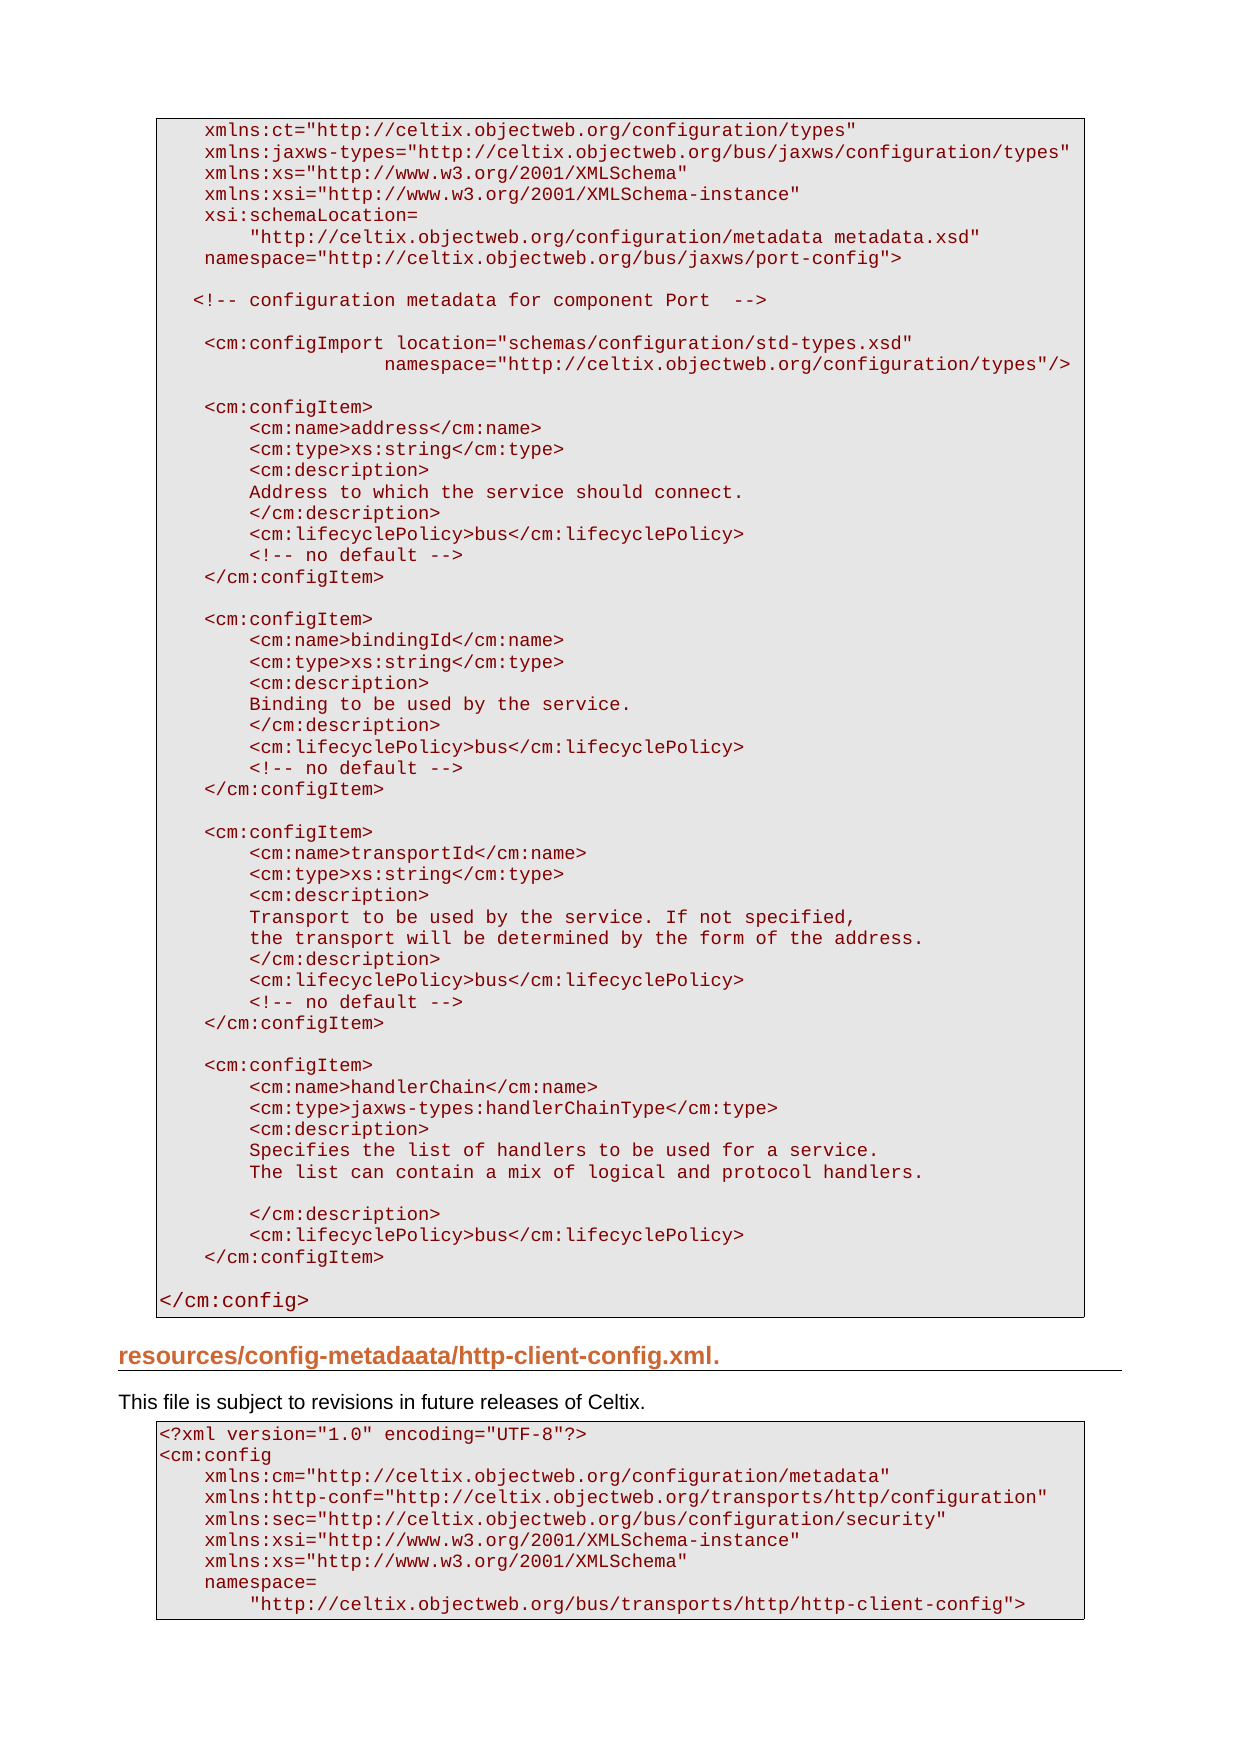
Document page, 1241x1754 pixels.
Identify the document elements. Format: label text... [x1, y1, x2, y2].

text xmlns:cm="http://celtix.objectweb.org/configuration/metadata" [157, 1464, 1084, 1485]
text namespace="http://celtix.objectweb.org/bus/jaxws/port-config"> [157, 246, 1084, 267]
text <!-- no default --> [157, 756, 1084, 777]
text <cm:description> [157, 671, 1084, 692]
text "http://celtix.objectweb.org/configuration/metadata metadata.xsd" [157, 224, 1084, 246]
text </cm:configItem> [157, 1244, 1084, 1266]
text xmlns:http-conf="http://celtix.objectweb.org/transports/http/configuration" [157, 1485, 1084, 1506]
text <cm:description> [157, 1117, 1084, 1138]
text resources/config-metadaata/http-client-config.xml. [118, 1342, 1122, 1370]
text </cm:description> [157, 1202, 1084, 1223]
text The list can contain a mix of logical and protocol handlers. [157, 1159, 1084, 1181]
text </cm:configItem> [157, 777, 1084, 798]
text </cm:description> [157, 501, 1084, 522]
text <cm:configItem> [157, 819, 1084, 841]
text <cm:configItem> [157, 394, 1084, 416]
text <cm:lifecyclePolicy>bus</cm:lifecyclePolicy> [157, 522, 1084, 543]
text xmlns:sec="http://celtix.objectweb.org/bus/configuration/security" [157, 1506, 1084, 1528]
text namespace= [157, 1570, 1084, 1591]
text xmlns:xs="http://www.w3.org/2001/XMLSchema" [157, 161, 1084, 182]
text <cm:description> [157, 458, 1084, 479]
text xsi:schemaLocation= [157, 203, 1084, 224]
text <cm:lifecyclePolicy>bus</cm:lifecyclePolicy> [157, 1223, 1084, 1244]
text <cm:type>jaxws-types:handlerChainType</cm:type> [157, 1096, 1084, 1117]
text the transport will be determined by the form of the address. [157, 926, 1084, 947]
text <?xml version="1.0" encoding="UTF-8"?> [157, 1422, 1084, 1443]
text </cm:config> [157, 1287, 1084, 1317]
text <!-- no default --> [157, 543, 1084, 564]
text <cm:configImport location="schemas/configuration/std-types.xsd" [157, 331, 1084, 352]
text <cm:type>xs:string</cm:type> [157, 649, 1084, 671]
text </cm:description> [157, 947, 1084, 968]
text <cm:lifecyclePolicy>bus</cm:lifecyclePolicy> [157, 734, 1084, 756]
text xmlns:xsi="http://www.w3.org/2001/XMLSchema-instance" [157, 182, 1084, 203]
text <cm:configItem> [157, 1053, 1084, 1074]
text xmlns:jaxws-types="http://celtix.objectweb.org/bus/jaxws/configuration/types" [157, 139, 1084, 161]
text </cm:description> [157, 713, 1084, 734]
text <!-- no default --> [157, 989, 1084, 1011]
text <cm:name>handlerChain</cm:name> [157, 1074, 1084, 1096]
text <cm:lifecyclePolicy>bus</cm:lifecyclePolicy> [157, 968, 1084, 989]
text namespace="http://celtix.objectweb.org/configuration/types"/> [157, 352, 1084, 373]
text Binding to be used by the service. [157, 692, 1084, 713]
text This file is subject to revisions in future releases of Celtix. [118, 1391, 1122, 1414]
text "http://celtix.objectweb.org/bus/transports/http/http-client-config"> [157, 1591, 1084, 1619]
text </cm:configItem> [157, 564, 1084, 586]
text Transport to be used by the service. If not specified, [157, 904, 1084, 926]
text xmlns:xs="http://www.w3.org/2001/XMLSchema" [157, 1549, 1084, 1570]
text Address to which the service should connect. [157, 479, 1084, 501]
text <cm:description> [157, 883, 1084, 904]
text <!-- configuration metadata for component Port --> [157, 288, 1084, 309]
text xmlns:ct="http://celtix.objectweb.org/configuration/types" [157, 119, 1084, 139]
text </cm:configItem> [157, 1011, 1084, 1032]
text <cm:name>transportId</cm:name> [157, 841, 1084, 862]
text <cm:name>address</cm:name> [157, 416, 1084, 437]
text <cm:type>xs:string</cm:type> [157, 437, 1084, 458]
text <cm:config [157, 1443, 1084, 1464]
text Specifies the list of handlers to be used for a service. [157, 1138, 1084, 1159]
text <cm:type>xs:string</cm:type> [157, 862, 1084, 883]
text xmlns:xsi="http://www.w3.org/2001/XMLSchema-instance" [157, 1528, 1084, 1549]
text <cm:name>bindingId</cm:name> [157, 628, 1084, 649]
text <cm:configItem> [157, 607, 1084, 628]
